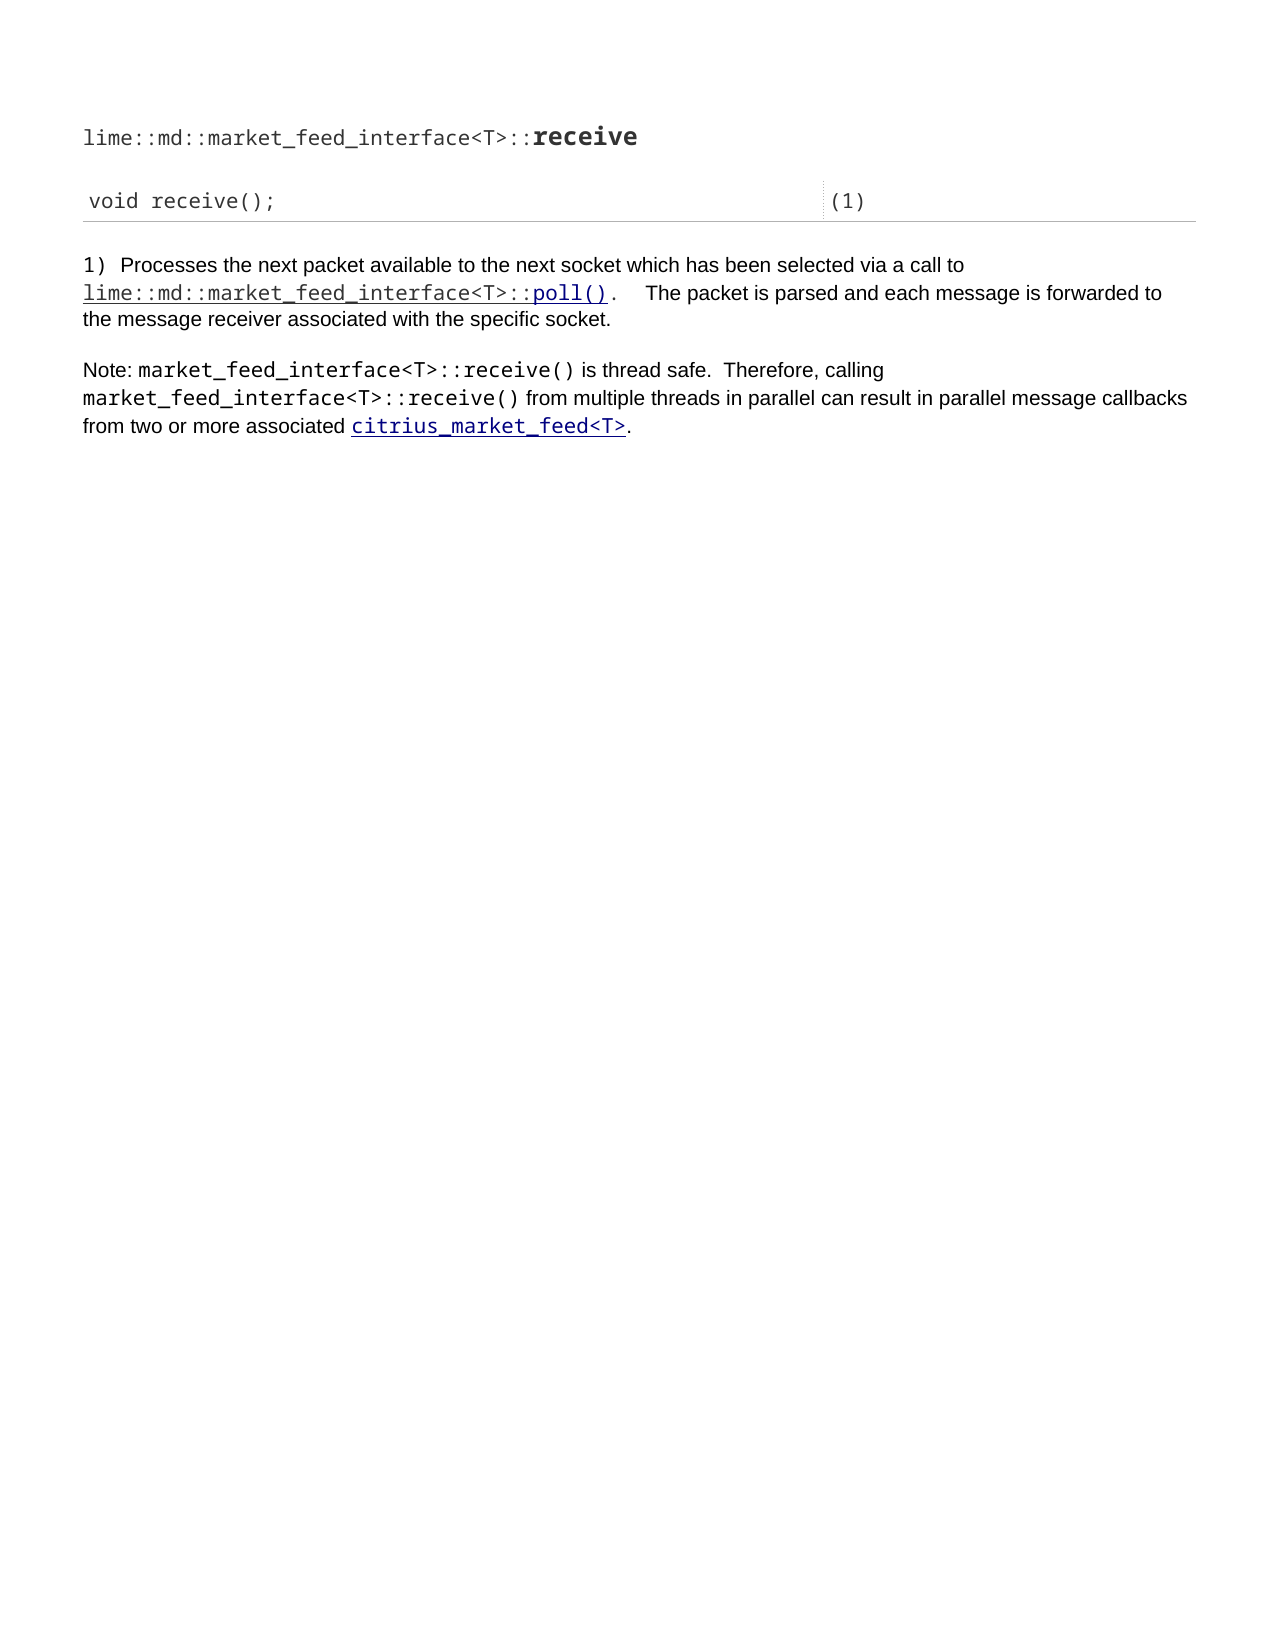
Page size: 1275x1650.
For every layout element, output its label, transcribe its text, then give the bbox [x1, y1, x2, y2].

table_header (1) [823, 181, 1196, 221]
text 1) Processes the next packet available to the next socket which has been selected via a call to lime::md::market_feed_interface<T>::poll(). The packet is parsed and each message is forwarded to the message receiver associated with the specific socket. Note: market_feed_interface<T>::receive() is thread safe. Therefore, calling market_feed_interface<T>::receive() from multiple threads in parallel can result in parallel message callbacks from two or more associated citrius_market_feed<T>. [83, 222, 1196, 440]
text lime::md::market_feed_interface<T>::receive [83, 118, 1196, 181]
table_header void receive(); [83, 181, 823, 221]
